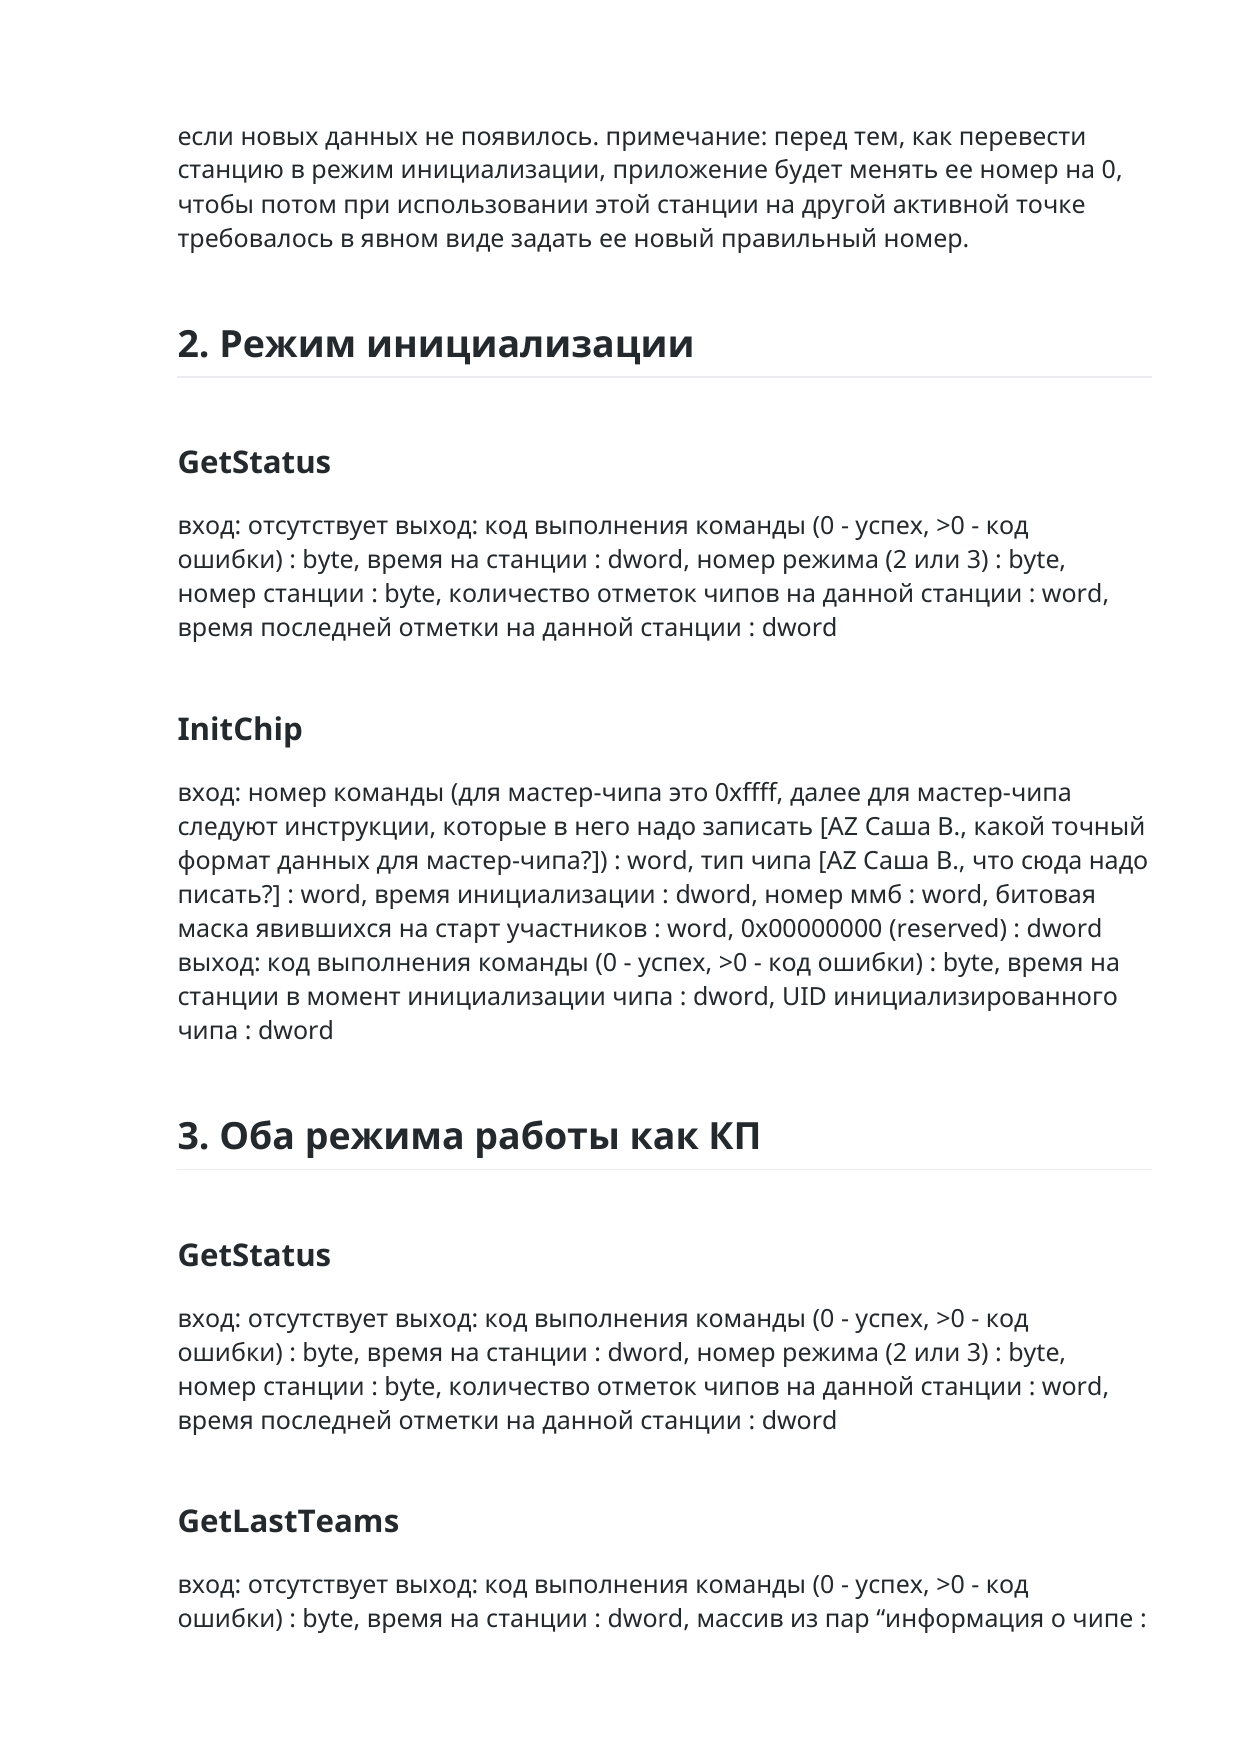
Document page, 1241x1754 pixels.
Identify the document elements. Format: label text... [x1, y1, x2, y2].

text вход: отсутствует выход: код выполнения команды (0 - успех, >0 - код ошибки) : byte, время на станции : dword, номер режима (2 или 3) : byte, номер станции : byte, количество отметок чипов на данной станции : word, время последней отметки на данной станции : dword [177, 508, 1152, 644]
subtitle GetLastTeams [177, 1499, 1152, 1542]
text вход: отсутствует выход: код выполнения команды (0 - успех, >0 - код ошибки) : byte, время на станции : dword, номер режима (2 или 3) : byte, номер станции : byte, количество отметок чипов на данной станции : word, время последней отметки на данной станции : dword [177, 1300, 1152, 1437]
text вход: номер команды (для мастер-чипа это 0xffff, далее для мастер-чипа следуют инструкции, которые в него надо записать [AZ Саша В., какой точный формат данных для мастер-чипа?]) : word, тип чипа [AZ Саша В., что сюда надо писать?] : word, время инициализации : dword, номер ммб : word, битовая маска явившихся на старт участников : word, 0x00000000 (reserved) : dword выход: код выполнения команды (0 - успех, >0 - код ошибки) : byte, время на станции в момент инициализации чипа : dword, UID инициализированного чипа : dword [177, 774, 1152, 1047]
subtitle 3. Оба режима работы как КП [177, 1109, 1152, 1169]
subtitle InitChip [177, 707, 1152, 749]
subtitle GetStatus [177, 1233, 1152, 1275]
text вход: отсутствует выход: код выполнения команды (0 - успех, >0 - код ошибки) : byte, время на станции : dword, массив из пар “информация о чипе : [177, 1567, 1152, 1635]
text если новых данных не появилось. примечание: перед тем, как перевести станцию в режим инициализации, приложение будет менять ее номер на 0, чтобы потом при использовании этой станции на другой активной точке требовалось в явном виде задать ее новый правильный номер. [177, 118, 1152, 254]
subtitle GetStatus [177, 440, 1152, 483]
subtitle 2. Режим инициализации [177, 317, 1152, 376]
